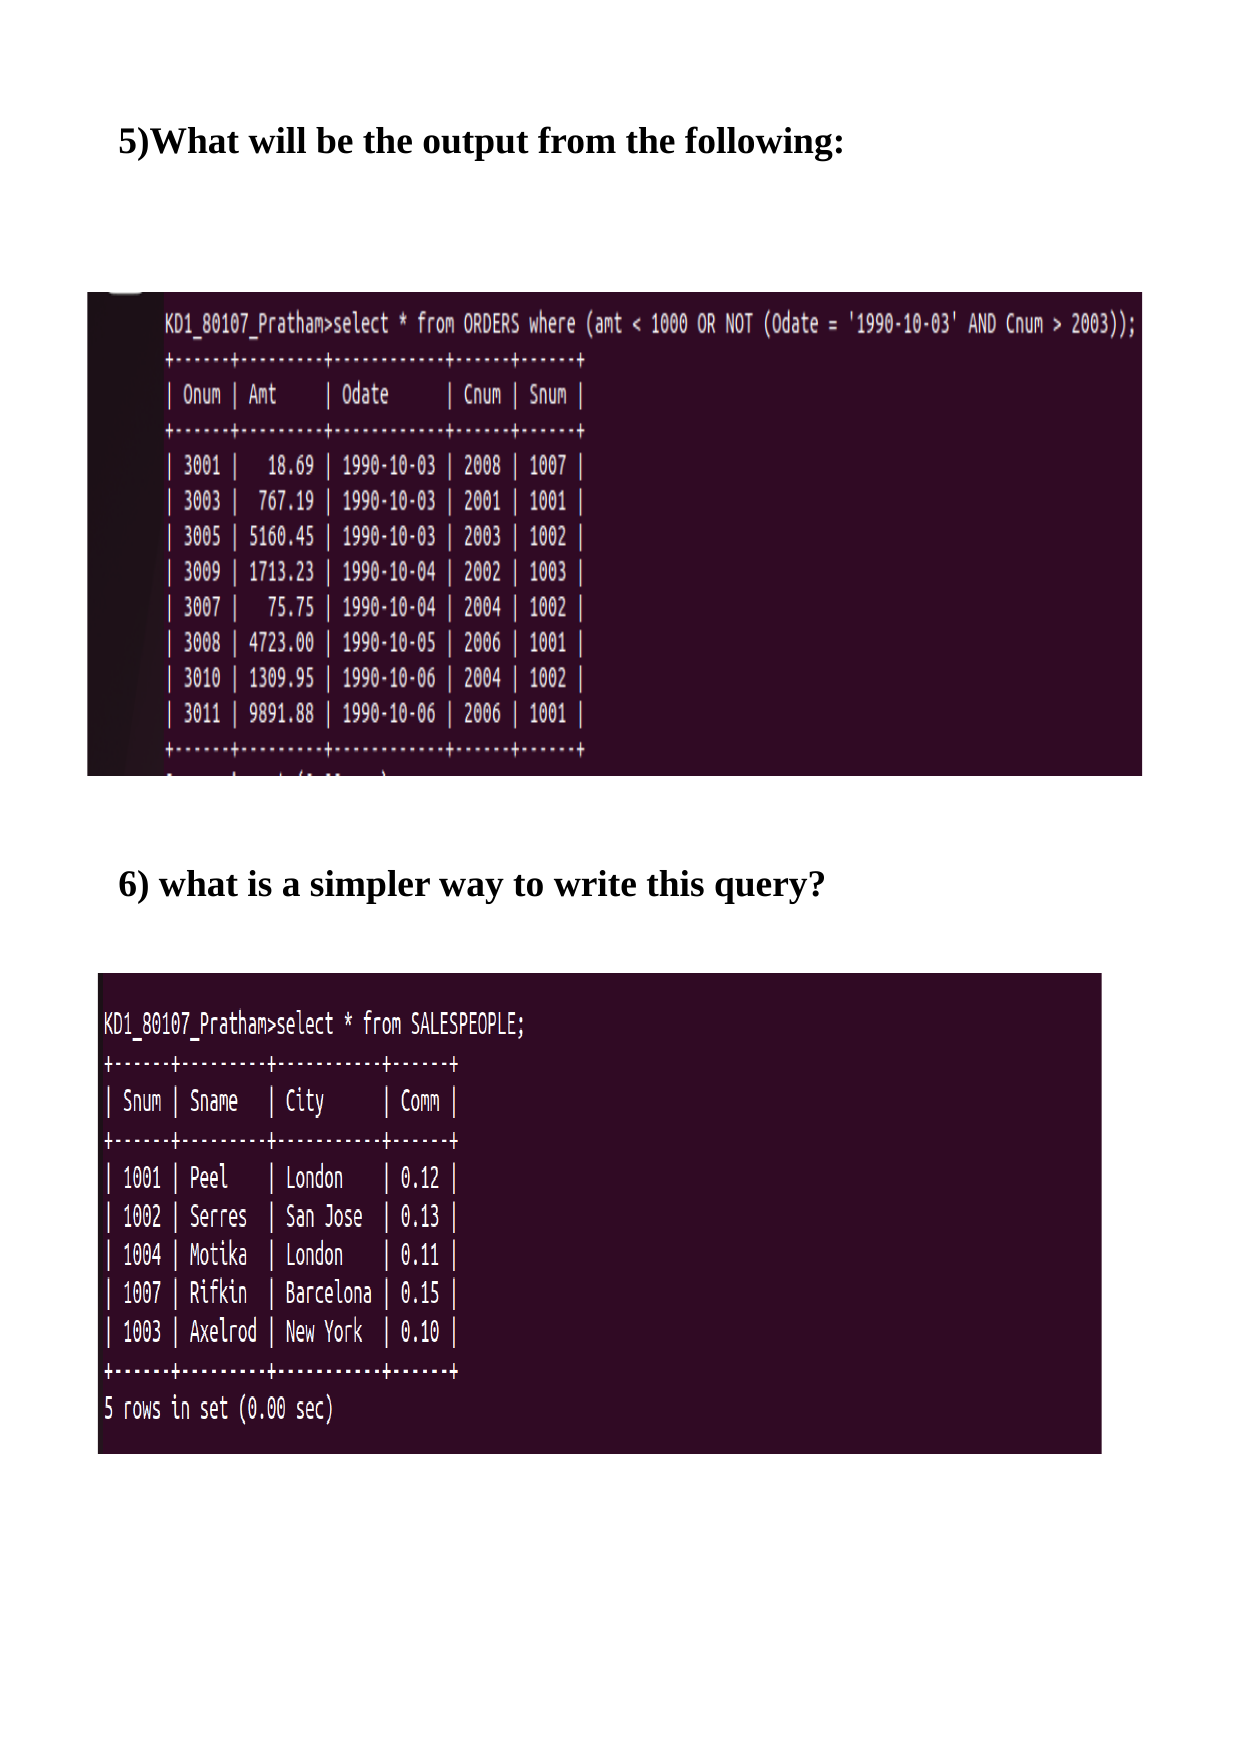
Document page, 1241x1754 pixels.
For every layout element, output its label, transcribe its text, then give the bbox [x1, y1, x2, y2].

text 5)What will be the output from the following: [118, 118, 1122, 161]
picture [97, 973, 1102, 1454]
text 6) what is a simpler way to write this query? [118, 861, 1122, 904]
picture [87, 292, 1143, 776]
